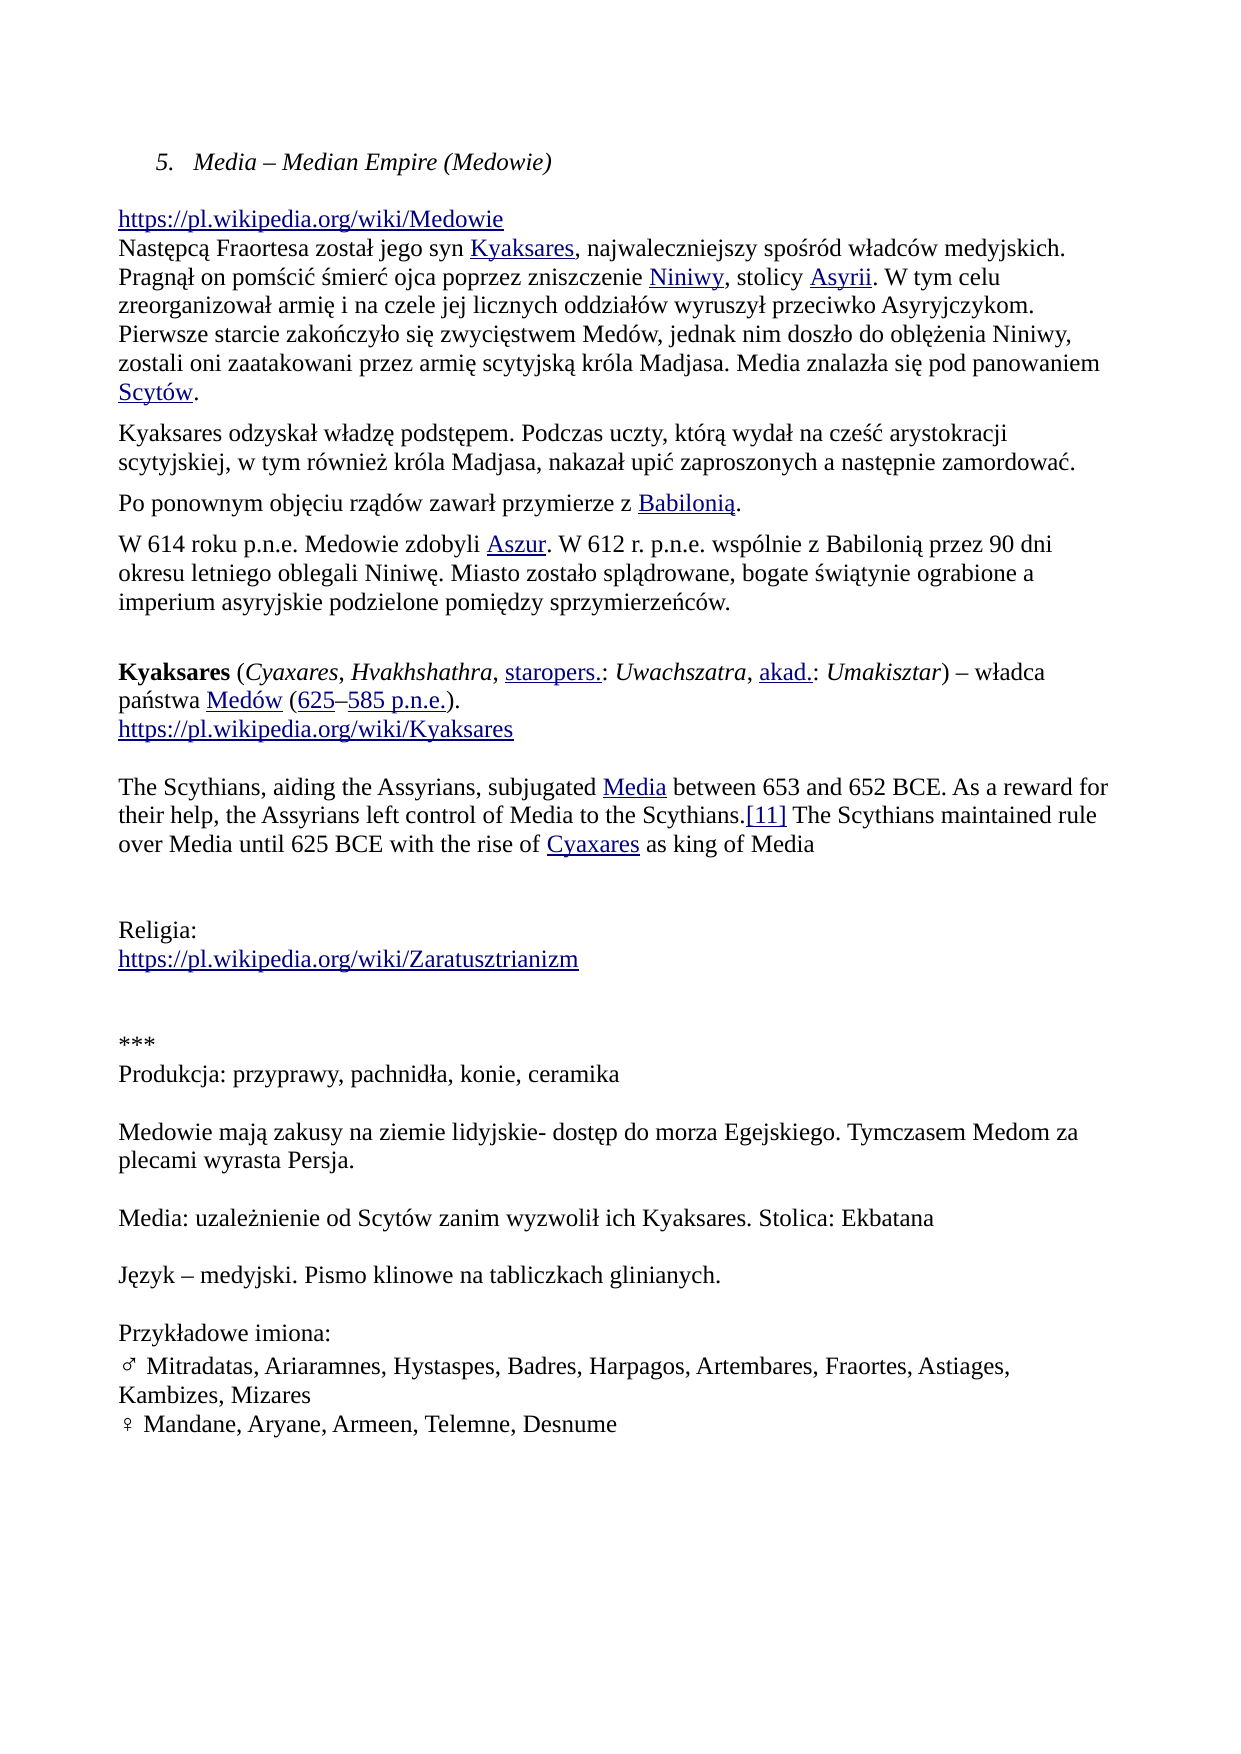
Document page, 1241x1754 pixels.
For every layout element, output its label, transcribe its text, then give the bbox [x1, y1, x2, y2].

text Przykładowe imiona: [118, 1318, 1122, 1347]
text Kyaksares odzyskał władzę podstępem. Podczas uczty, którą wydał na cześć arystokracji scytyjskiej, w tym również króla Madjasa, nakazał upić zaproszonych a następnie zamordować. [118, 418, 1122, 476]
text Medowie mają zakusy na ziemie lidyjskie- dostęp do morza Egejskiego. Tymczasem Medom za plecami wyrasta Persja. [118, 1117, 1122, 1174]
text Religia: [118, 916, 1122, 944]
text https://pl.wikipedia.org/wiki/Zaratusztrianizm [118, 944, 1122, 973]
text W 614 roku p.n.e. Medowie zdobyli Aszur. W 612 r. p.n.e. wspólnie z Babilonią przez 90 dni okresu letniego oblegali Niniwę. Miasto zostało splądrowane, bogate świątynie ograbione a imperium asyryjskie podzielone pomiędzy sprzymierzeńców. [118, 529, 1122, 616]
text Kyaksares (Cyaxares, Hvakhshathra, staropers.: Uwachszatra, akad.: Umakisztar) – władca państwa Medów (625–585 p.n.e.). [118, 657, 1122, 714]
text *** [118, 1031, 1122, 1059]
text ♂ Mitradatas, Ariaramnes, Hystaspes, Badres, Harpagos, Artembares, Fraortes, Astiages, Kambizes, Mizares [118, 1347, 1122, 1409]
list Media – Median Empire (Medowie) [156, 147, 1122, 176]
text https://pl.wikipedia.org/wiki/Medowie [118, 204, 1122, 233]
text Produkcja: przyprawy, pachnidła, konie, ceramika [118, 1059, 1122, 1088]
text https://pl.wikipedia.org/wiki/Kyaksares [118, 714, 1122, 743]
text Język – medyjski. Pismo klinowe na tabliczkach glinianych. [118, 1261, 1122, 1289]
text Media: uzależnienie od Scytów zanim wyzwolił ich Kyaksares. Stolica: Ekbatana [118, 1203, 1122, 1232]
text Następcą Fraortesa został jego syn Kyaksares, najwaleczniejszy spośród władców medyjskich. Pragnął on pomścić śmierć ojca poprzez zniszczenie Niniwy, stolicy Asyrii. W tym celu zreorganizował armię i na czele jej licznych oddziałów wyruszył przeciwko Asyryjczykom. Pierwsze starcie zakończyło się zwycięstwem Medów, jednak nim doszło do oblężenia Niniwy, zostali oni zaatakowani przez armię scytyjską króla Madjasa. Media znalazła się pod panowaniem Scytów. [118, 233, 1122, 406]
text Po ponownym objęciu rządów zawarł przymierze z Babilonią. [118, 488, 1122, 517]
text The Scythians, aiding the Assyrians, subjugated Media between 653 and 652 BCE. As a reward for their help, the Assyrians left control of Media to the Scythians.[11] The Scythians maintained rule over Media until 625 BCE with the rise of Cyaxares as king of Media [118, 772, 1122, 858]
text ♀ Mandane, Aryane, Armeen, Telemne, Desnume [118, 1409, 1122, 1438]
